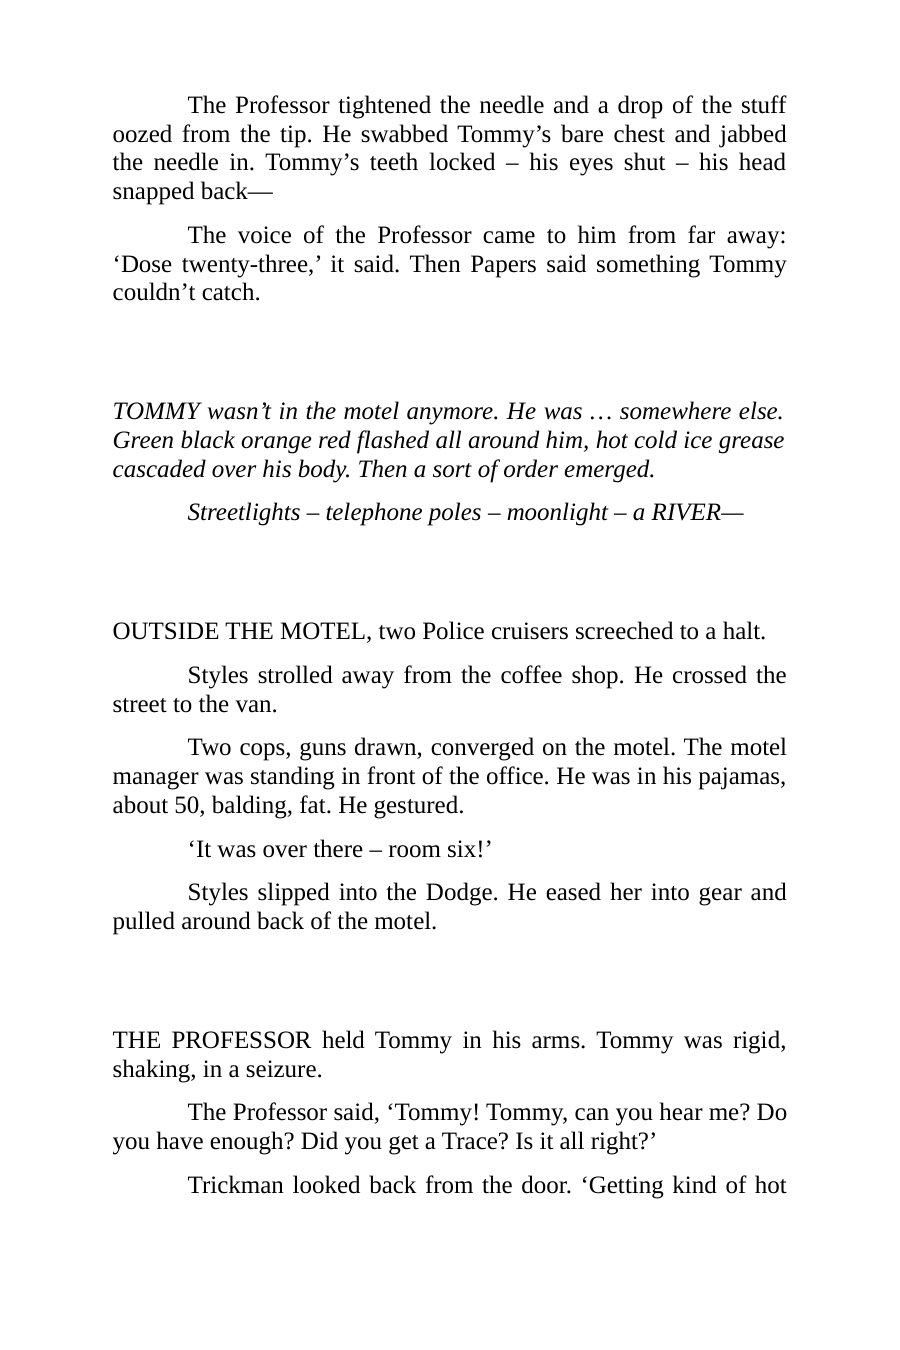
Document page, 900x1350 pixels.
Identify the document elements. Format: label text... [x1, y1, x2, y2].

text Styles strolled away from the coffee shop. He crossed the street to the van. [112, 660, 787, 717]
text The Professor said, ‘Tommy! Tommy, can you hear me? Do you have enough? Did you get a Trace? Is it all right?’ [112, 1097, 787, 1155]
text Styles slipped into the Dodge. He eased her into gear and pulled around back of the motel. [112, 877, 787, 935]
text TOMMY wasn’t in the motel anymore. He was … somewhere else. Green black orange red flashed all around him, hot cold ice grease cascaded over his body. Then a sort of order emerged. [112, 396, 787, 482]
text The voice of the Professor came to him from far away: ‘Dose twenty-three,’ it said. Then Papers said something Tommy couldn’t catch. [112, 220, 787, 306]
text Two cops, guns drawn, converged on the motel. The motel manager was standing in front of the office. He was in his pajamas, about 50, balding, fat. He gestured. [112, 732, 787, 819]
text OUTSIDE THE MOTEL, two Police cruisers screeched to a halt. [112, 616, 787, 645]
text Trickman looked back from the door. ‘Getting kind of hot [112, 1170, 787, 1199]
text Streetlights – telephone poles – moonlight – a RIVER— [112, 497, 787, 526]
text The Professor tightened the needle and a drop of the stuff oozed from the tip. He swabbed Tommy’s bare chest and jabbed the needle in. Tommy’s teeth locked – his eyes shut – his head snapped back— [112, 90, 787, 205]
text ‘It was over there – room six!’ [112, 834, 787, 862]
text THE PROFESSOR held Tommy in his arms. Tommy was rigid, shaking, in a seizure. [112, 1025, 787, 1082]
